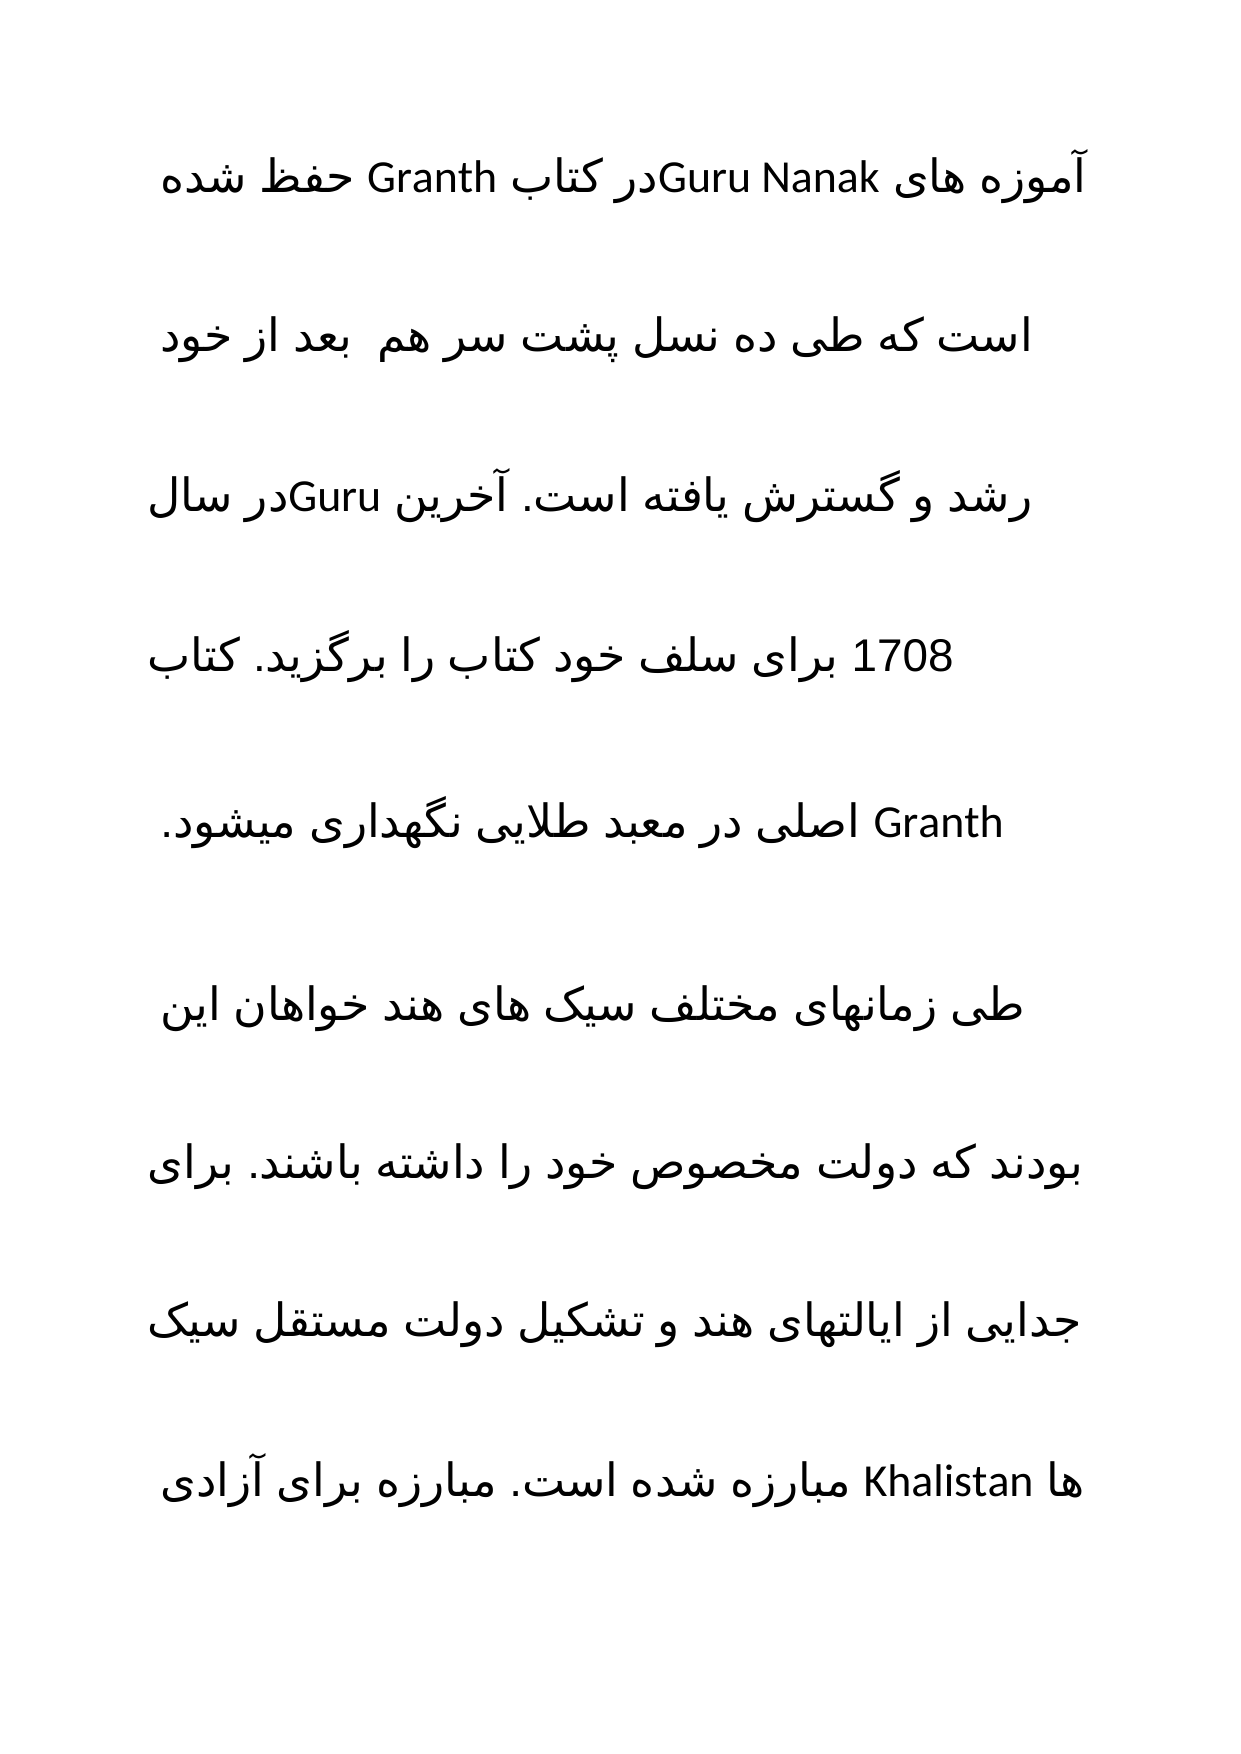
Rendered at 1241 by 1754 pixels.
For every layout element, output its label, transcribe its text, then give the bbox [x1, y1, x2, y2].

text آموزه های Guru Nanakدر کتاب Granth حفظ شده است که طی ده نسل پشت سر هم بعد از خود رشد و گسترش یافته است. آخرین Guruدر سال 1708 برای سلف خود کتاب را برگزید. کتاب Granth اصلی در معبد طلایی نگهداری میشود. [148, 148, 1093, 849]
text طی زمانهای مختلف سیک های هند خواهان این بودند که دولت مخصوص خود را داشته باشند. برای جدایی از ایالتهای هند و تشکیل دولت مستقل سیک ها Khalistan مبارزه شده است. مبارزه برای آزادی بخصوص در دهه 1980 زمانی که نخست وزیر هند ایندیرا گاندی توسط محافظ اش که یک سیک بود کشته شد در اوج بود. از شروع قرن بیست خواسته دولت مستقل برای سیک ها دیگر خیلی جدی نیست. [148, 977, 1093, 1508]
